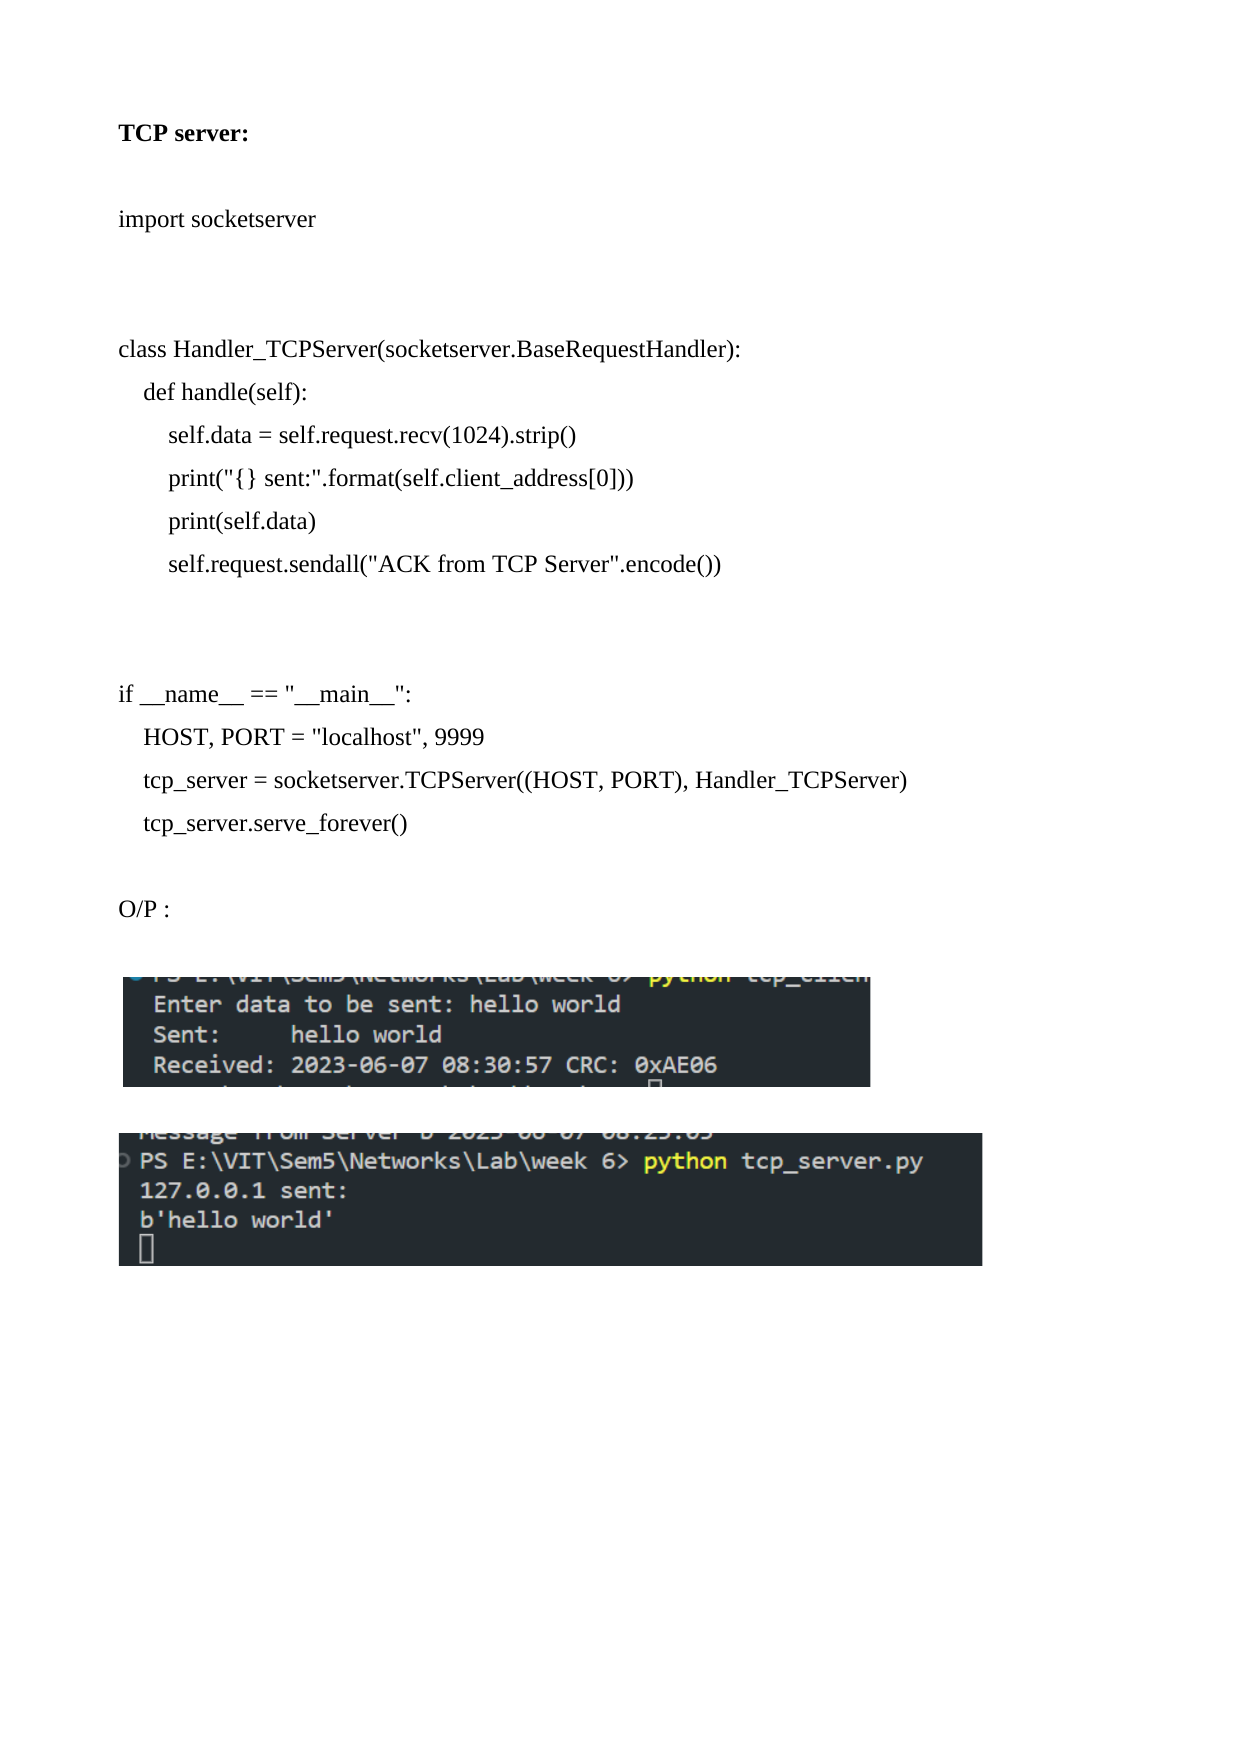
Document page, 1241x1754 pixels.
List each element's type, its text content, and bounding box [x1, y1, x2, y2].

text import socketserver [118, 204, 1122, 233]
text tcp_server.serve_forever() [118, 808, 1122, 837]
text TCP server: [118, 118, 1122, 147]
text print(self.data) [118, 506, 1122, 535]
text O/P : [118, 894, 1122, 923]
text self.request.sendall("ACK from TCP Server".encode()) [118, 549, 1122, 578]
text class Handler_TCPServer(socketserver.BaseRequestHandler): [118, 334, 1122, 362]
text tcp_server = socketserver.TCPServer((HOST, PORT), Handler_TCPServer) [118, 765, 1122, 794]
text print("{} sent:".format(self.client_address[0])) [118, 463, 1122, 492]
picture [123, 977, 871, 1087]
text HOST, PORT = "localhost", 9999 [118, 722, 1122, 751]
text self.data = self.request.recv(1024).strip() [118, 420, 1122, 449]
picture [118, 1133, 983, 1266]
text if __name__ == "__main__": [118, 679, 1122, 707]
text def handle(self): [118, 377, 1122, 406]
